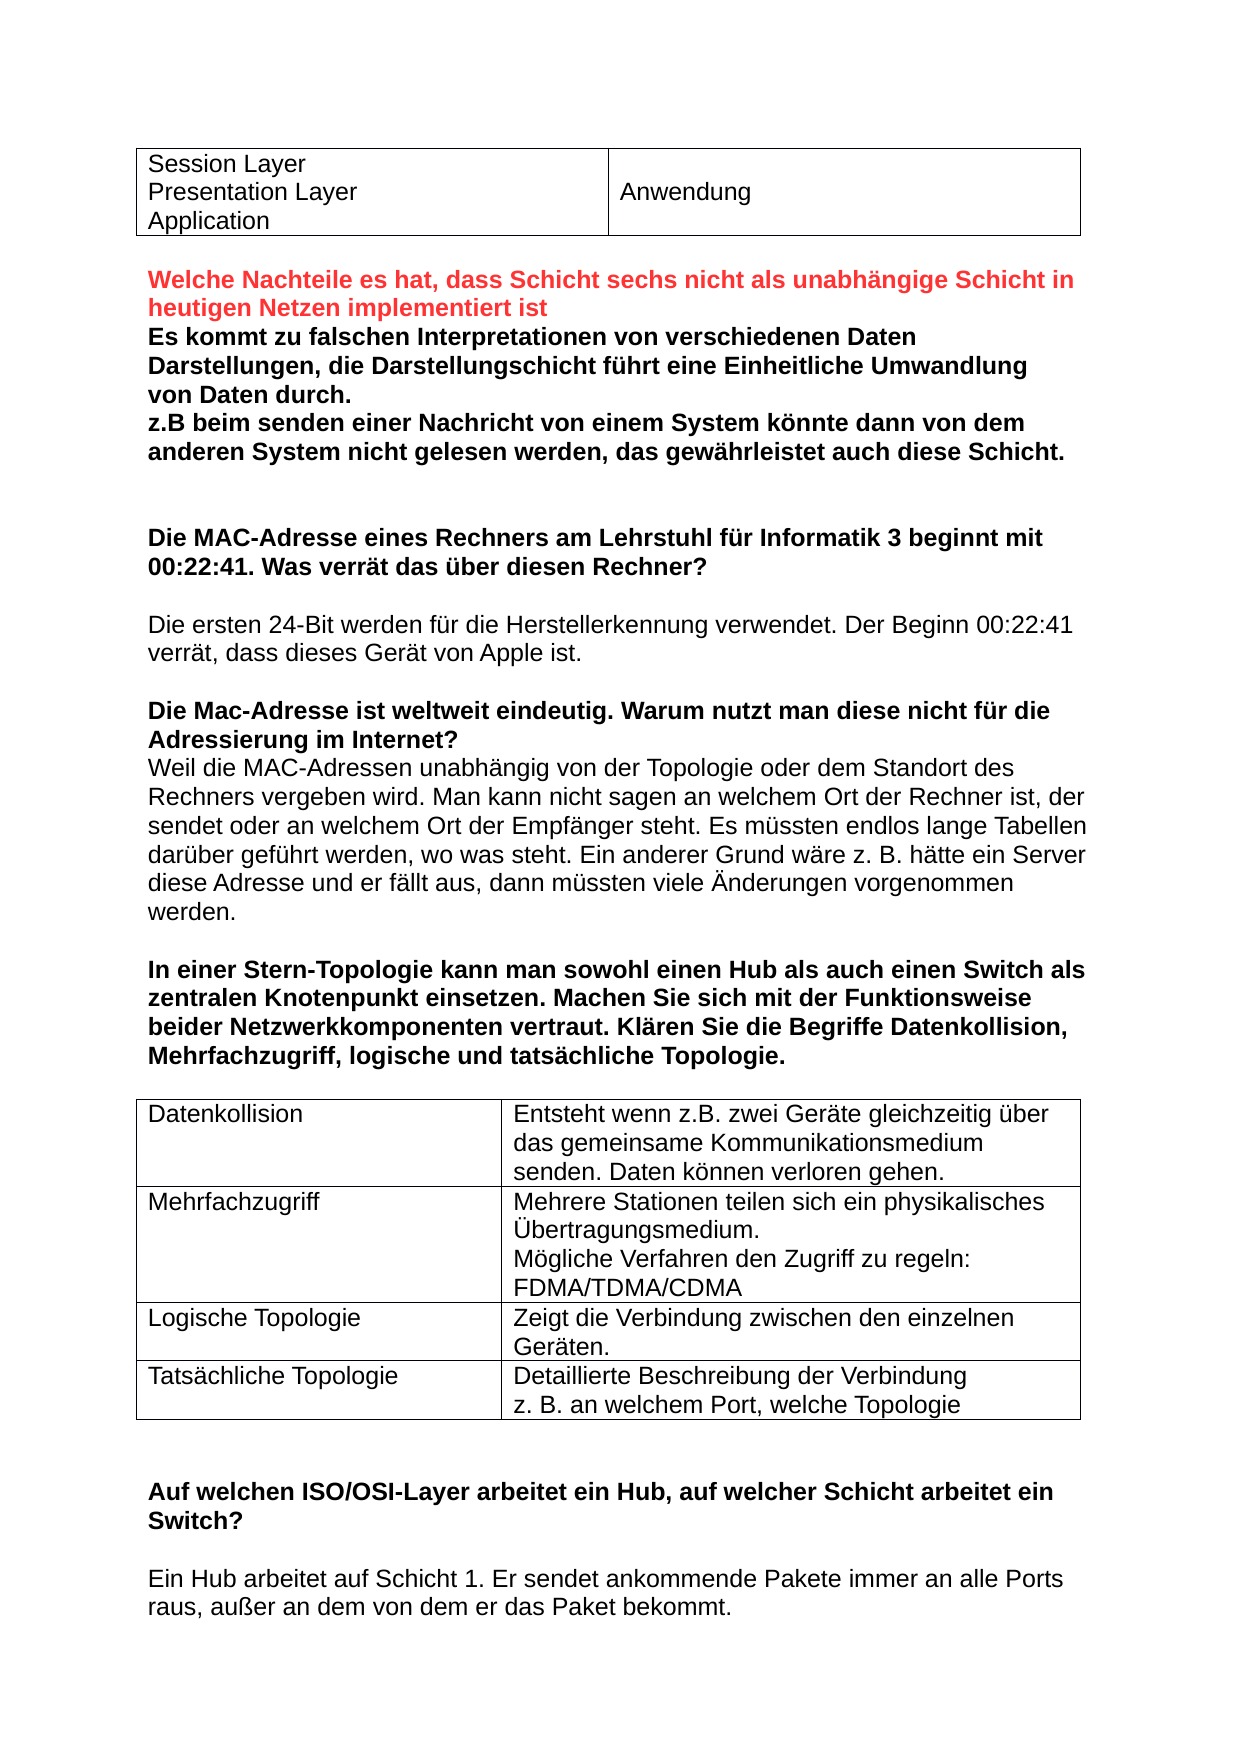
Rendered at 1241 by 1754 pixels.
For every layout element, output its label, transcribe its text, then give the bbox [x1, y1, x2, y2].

table_cell Detaillierte Beschreibung der Verbindung z. B. an welchem Port, welche Topologie [502, 1361, 1080, 1419]
text Die Mac-Adresse ist weltweit eindeutig. Warum nutzt man diese nicht für die Adressierung im Internet? [148, 696, 1093, 753]
table_header Entsteht wenn z.B. zwei Geräte gleichzeitig über das gemeinsame Kommunikationsmedium senden. Daten können verloren gehen. [502, 1100, 1080, 1186]
text Die MAC-Adresse eines Rechners am Lehrstuhl für Informatik 3 beginnt mit 00:22:41. Was verrät das über diesen Rechner? [148, 523, 1093, 581]
table_cell Zeigt die Verbindung zwischen den einzelnen Geräten. [502, 1303, 1080, 1360]
text Welche Nachteile es hat, dass Schicht sechs nicht als unabhängige Schicht in heutigen Netzen implementiert ist [148, 265, 1093, 322]
table_cell Anwendung [609, 149, 1080, 235]
table_cell Mehrere Stationen teilen sich ein physikalisches Übertragungsmedium. Mögliche Verfahren den Zugriff zu regeln: FDMA/TDMA/CDMA [502, 1187, 1080, 1302]
text Die ersten 24-Bit werden für die Herstellerkennung verwendet. Der Beginn 00:22:41 verrät, dass dieses Gerät von Apple ist.­ [148, 610, 1093, 667]
table_cell Tatsächliche Topologie [137, 1361, 501, 1419]
table_header Datenkollision [137, 1100, 501, 1186]
text Ein Hub arbeitet auf Schicht 1. Er sendet ankommende Pakete immer an alle Ports raus, außer an dem von dem er das Paket bekommt. [148, 1564, 1093, 1621]
text Auf welchen ISO/OSI-Layer arbeitet ein Hub, auf welcher Schicht arbeitet ein Switch? [148, 1477, 1093, 1535]
text Es kommt zu falschen Interpretationen von verschiedenen Daten Darstellungen, die Darstellungschicht führt eine Einheitliche Umwandlung [148, 322, 1093, 380]
text anderen System nicht gelesen werden, das gewährleistet auch diese Schicht. [148, 437, 1093, 466]
table_cell Logische Topologie [137, 1303, 501, 1360]
text In einer Stern-Topologie kann man sowohl einen Hub als auch einen Switch als zentralen Knotenpunkt einsetzen. Machen Sie sich mit der Funktionsweise beider Netzwerkkomponenten vertraut. Klären Sie die Begriffe Datenkollision, Mehrfachzugriff, logische und tatsächliche Topologie. [148, 955, 1093, 1070]
text von Daten durch. [148, 380, 1093, 408]
table_cell Session Layer Presentation Layer Application [137, 149, 608, 235]
text Weil die MAC-Adressen unabhängig von der Topologie oder dem Standort des Rechners vergeben wird. Man kann nicht sagen an welchem Ort der Rechner ist, der sendet oder an welchem Ort der Empfänger steht. Es müssten endlos lange Tabellen darüber geführt werden, wo was steht. Ein anderer Grund wäre z. B. hätte ein Server diese Adresse und er fällt aus, dann müssten viele Änderungen vorgenommen werden. [148, 753, 1093, 926]
text z.B beim senden einer Nachricht von einem System könnte dann von dem [148, 408, 1093, 437]
table_cell Mehrfachzugriff [137, 1187, 501, 1302]
